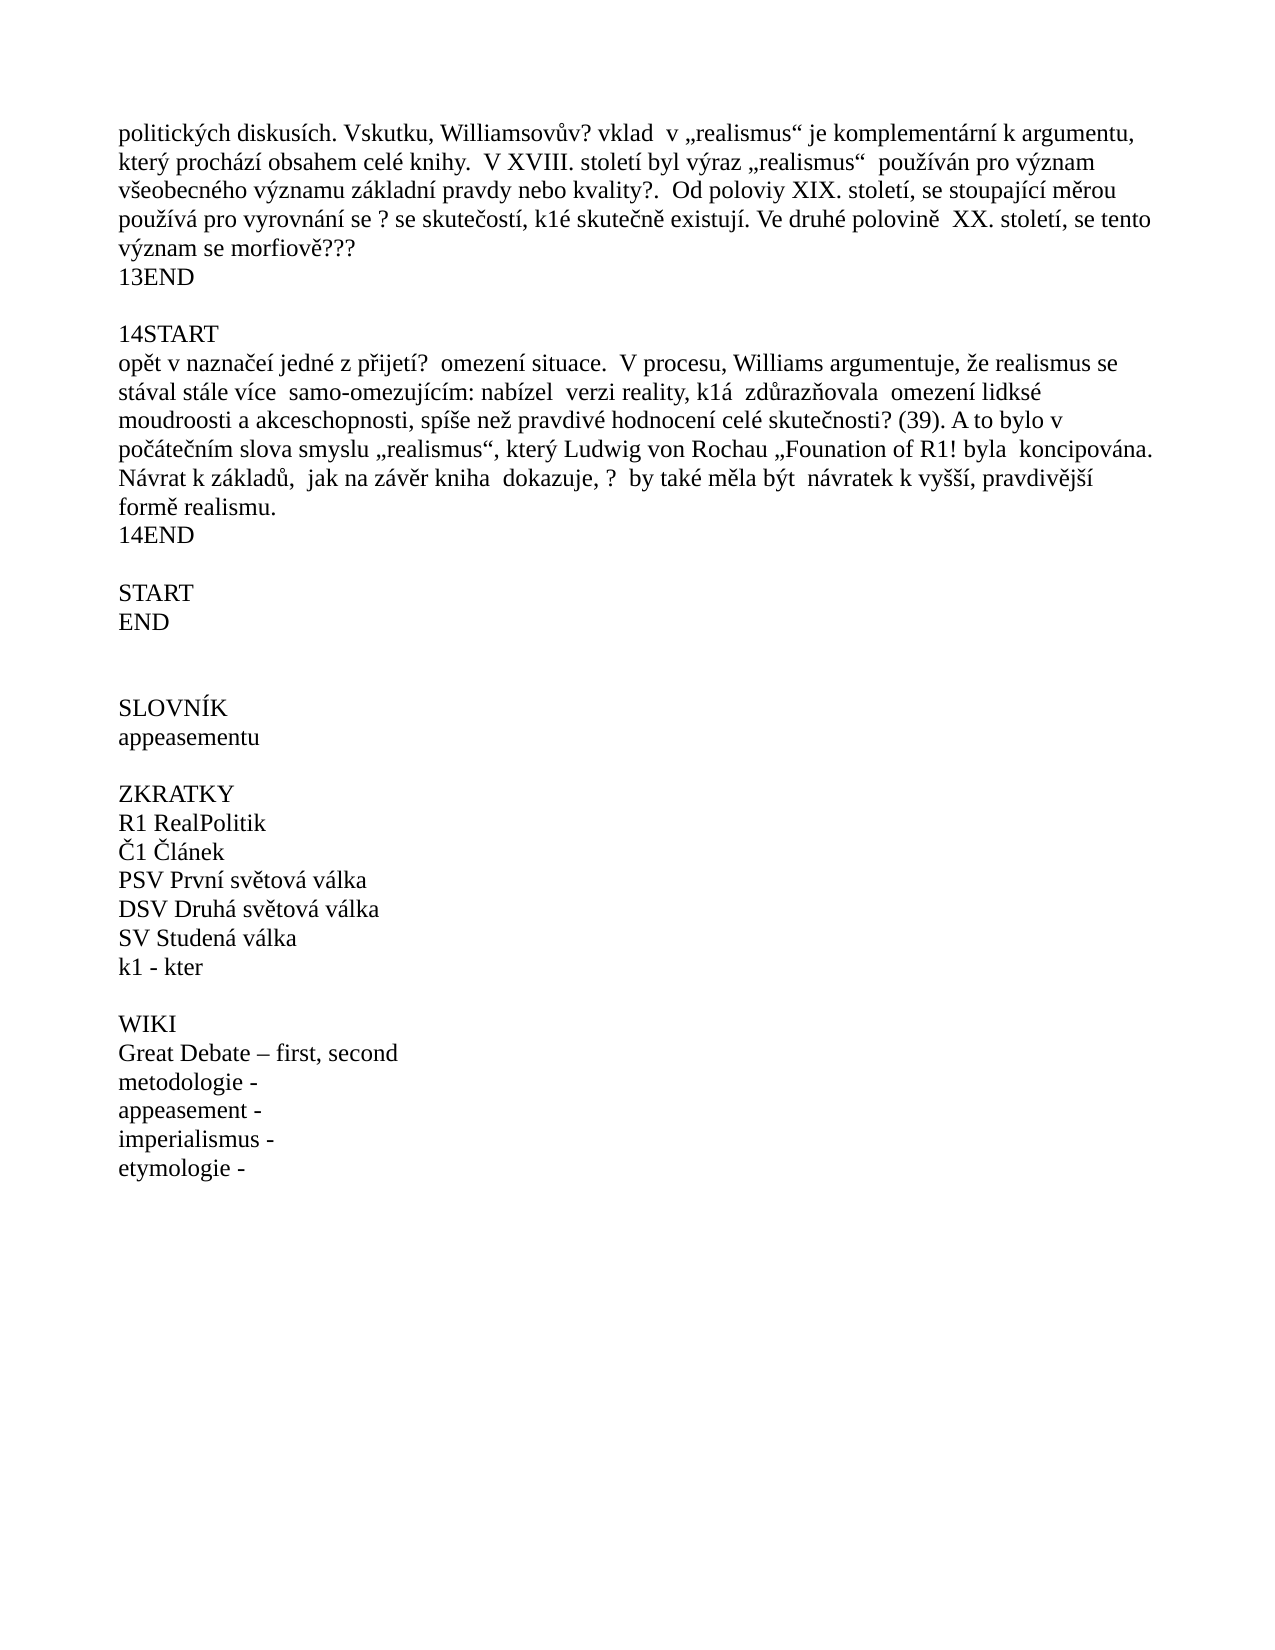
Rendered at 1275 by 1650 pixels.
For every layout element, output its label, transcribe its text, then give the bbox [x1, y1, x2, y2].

text 13END [118, 262, 1157, 291]
text DSV Druhá světová válka [118, 894, 1157, 923]
text appeasementu [118, 722, 1157, 751]
text 14END [118, 521, 1157, 549]
text appeasement - [118, 1096, 1157, 1124]
text R1 RealPolitik [118, 808, 1157, 837]
text opět v naznačeí jedné z přijetí? omezení situace. V procesu, Williams argumentuje, že realismus se stával stále více samo-omezujícím: nabízel verzi reality, k1á zdůrazňovala omezení lidksé moudroosti a akceschopnosti, spíše než pravdivé hodnocení celé skutečnosti? (39). A to bylo v počátečním slova smyslu „realismus“, který Ludwig von Rochau „Founation of R1! byla koncipována. Návrat k základů, jak na závěr kniha dokazuje, ? by také měla být návratek k vyšší, pravdivější formě realismu. [118, 348, 1157, 521]
text etymologie - [118, 1153, 1157, 1182]
text Great Debate – first, second [118, 1038, 1157, 1067]
text PSV První světová válka [118, 866, 1157, 894]
text 14START [118, 319, 1157, 348]
text k1 - kter [118, 952, 1157, 981]
text SV Studená válka [118, 923, 1157, 952]
text imperialismus - [118, 1124, 1157, 1153]
text END [118, 607, 1157, 636]
text politických diskusích. Vskutku, Williamsovův? vklad v „realismus“ je komplementární k argumentu, který prochází obsahem celé knihy. V XVIII. století byl výraz „realismus“ používán pro význam všeobecného významu základní pravdy nebo kvality?. Od poloviy XIX. století, se stoupající měrou používá pro vyrovnání se ? se skutečostí, k1é skutečně existují. Ve druhé polovině XX. století, se tento význam se morfiově??? [118, 118, 1157, 262]
text metodologie - [118, 1067, 1157, 1096]
text WIKI [118, 1009, 1157, 1038]
text Č1 Článek [118, 837, 1157, 866]
text SLOVNÍK [118, 693, 1157, 722]
text START [118, 578, 1157, 607]
text ZKRATKY [118, 779, 1157, 808]
